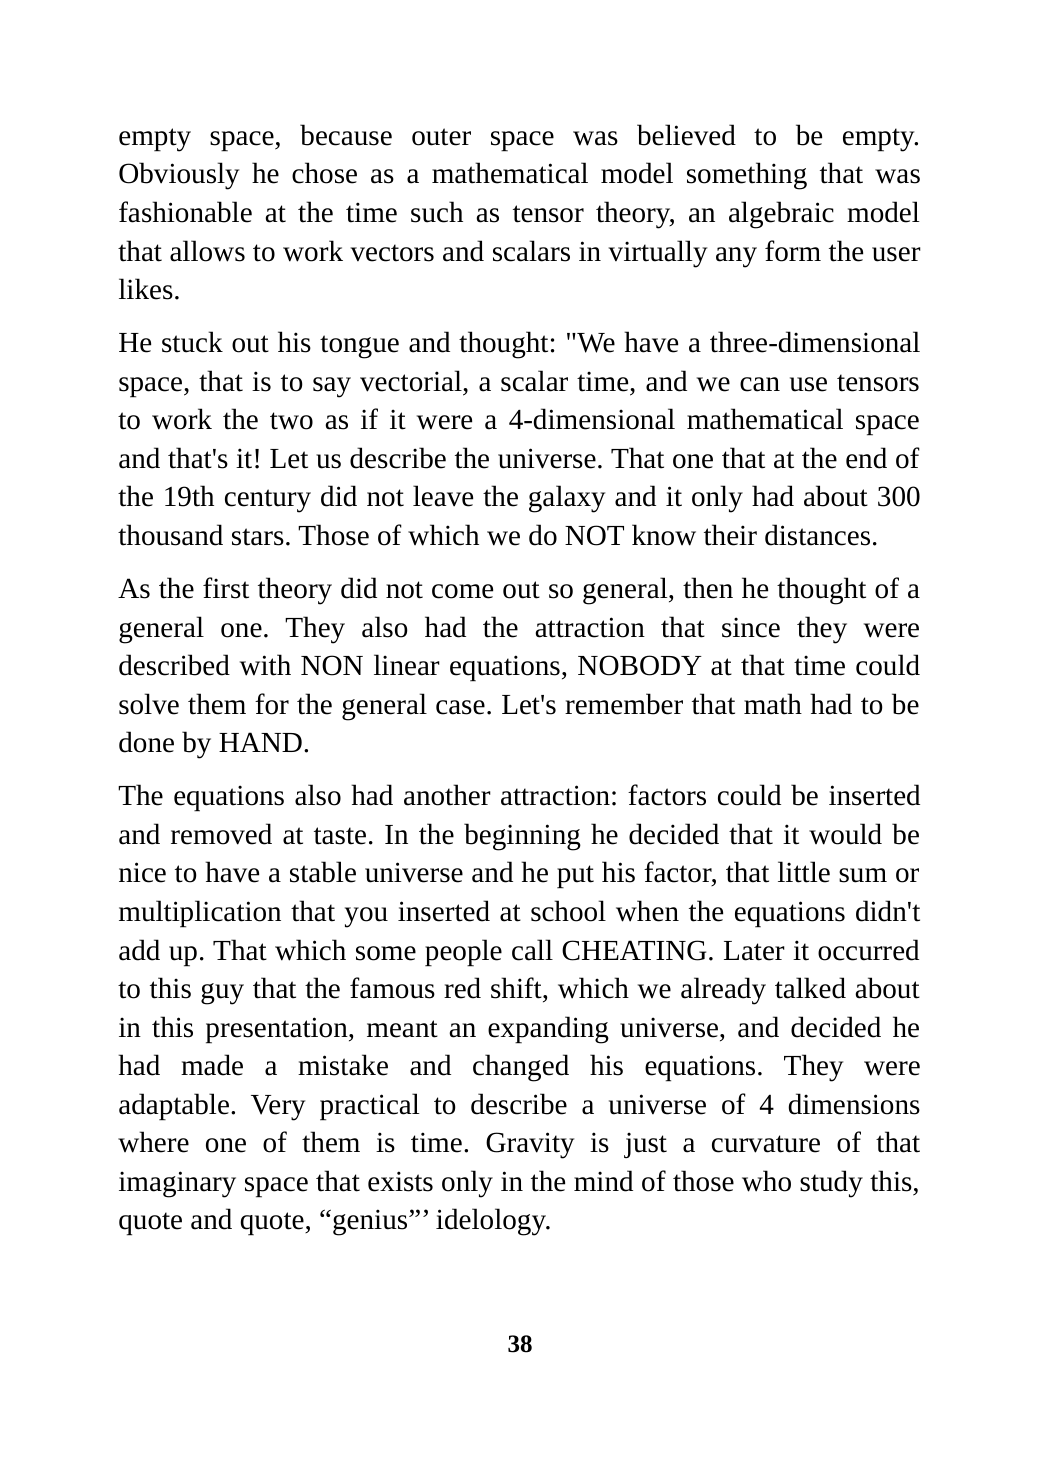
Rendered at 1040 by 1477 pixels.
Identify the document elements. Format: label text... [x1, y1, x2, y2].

text empty space, because outer space was believed to be empty. Obviously he chose as a mathematical model something that was fashionable at the time such as tensor theory, an algebraic model that allows to work vectors and scalars in virtually any form the user likes. [118, 118, 921, 306]
text The equations also had another attraction: factors could be inserted and removed at taste. In the beginning he decided that it would be nice to have a stable universe and he put his factor, that little sum or multiplication that you inserted at school when the equations didn't add up. That which some people call CHEATING. Later it occurred to this guy that the famous red shift, which we already talked about in this presentation, meant an expanding universe, and decided he had made a mistake and changed his equations. They were adaptable. Very practical to describe a universe of 4 dimensions where one of them is time. Gravity is just a curvature of that imaginary space that exists only in the mind of those who study this, quote and quote, “genius”’ idelology. [118, 778, 921, 1236]
text He stuck out his tongue and thought: "We have a three-dimensional space, that is to say vectorial, a scalar time, and we can use tensors to work the two as if it were a 4-dimensional mathematical space and that's it! Let us describe the universe. That one that at the end of the 19th century did not leave the galaxy and it only had about 300 thousand stars. Those of which we do NOT know their distances. [118, 325, 921, 552]
text As the first theory did not come out so general, then he thought of a general one. They also had the attraction that since they were described with NON linear equations, NOBODY at that time could solve them for the general case. Let's remember that math had to be done by HAND. [118, 571, 921, 759]
